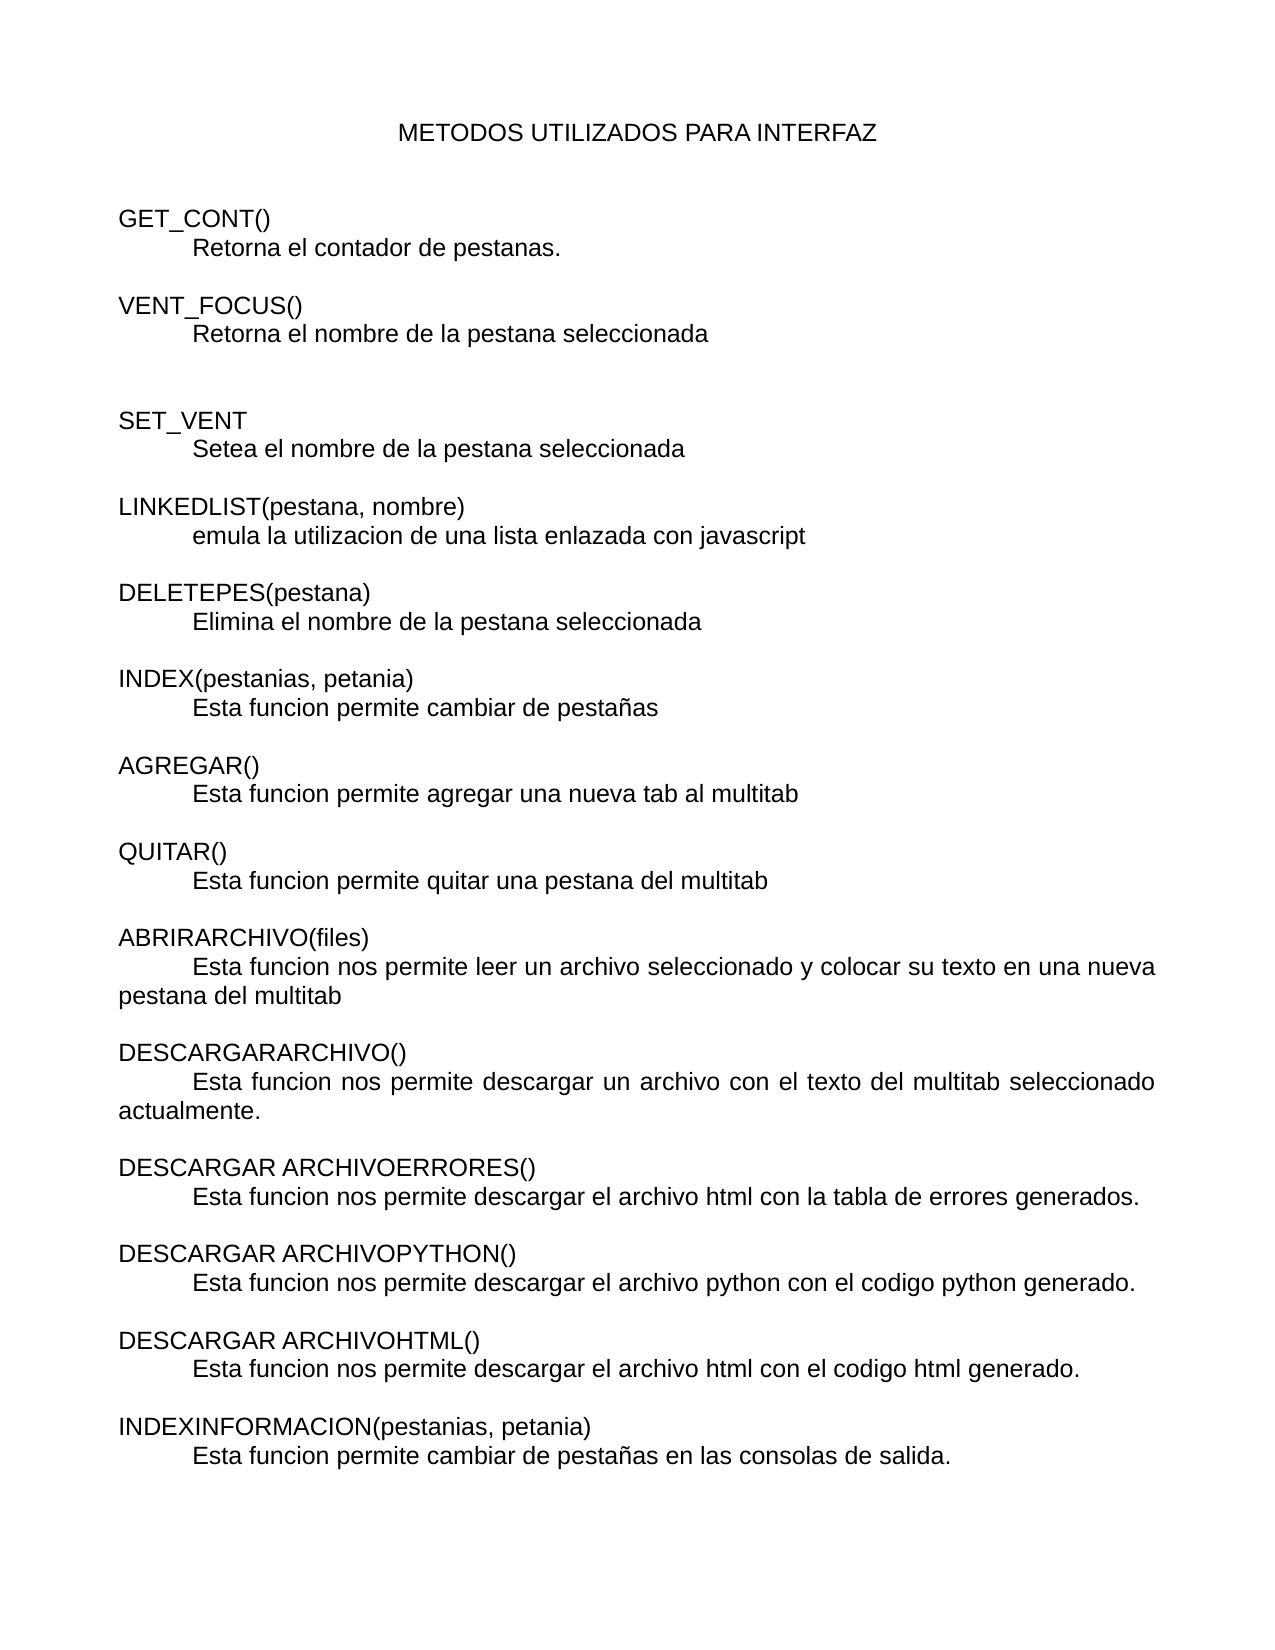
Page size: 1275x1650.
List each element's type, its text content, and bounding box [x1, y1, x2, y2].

text DESCARGAR ARCHIVOHTML() [118, 1326, 1157, 1354]
text Retorna el contador de pestanas. [118, 233, 1157, 262]
text INDEX(pestanias, petania) [118, 664, 1157, 693]
text DESCARGAR ARCHIVOPYTHON() [118, 1239, 1157, 1268]
text Elimina el nombre de la pestana seleccionada [118, 607, 1157, 636]
text Setea el nombre de la pestana seleccionada [118, 434, 1157, 463]
text Esta funcion nos permite descargar el archivo html con la tabla de errores generados. [118, 1182, 1157, 1211]
text ABRIRARCHIVO(files) [118, 923, 1157, 952]
text AGREGAR() [118, 751, 1157, 779]
text Esta funcion nos permite leer un archivo seleccionado y colocar su texto en una nueva pestana del multitab [118, 952, 1157, 1009]
text Esta funcion permite quitar una pestana del multitab [118, 866, 1157, 894]
text DESCARGARARCHIVO() [118, 1038, 1157, 1067]
text DELETEPES(pestana) [118, 578, 1157, 607]
text Esta funcion permite cambiar de pestañas en las consolas de salida. [118, 1441, 1157, 1469]
text METODOS UTILIZADOS PARA INTERFAZ [118, 118, 1157, 147]
text INDEXINFORMACION(pestanias, petania) [118, 1412, 1157, 1441]
text LINKEDLIST(pestana, nombre) [118, 492, 1157, 521]
text Esta funcion permite cambiar de pestañas [118, 693, 1157, 722]
text Esta funcion nos permite descargar el archivo python con el codigo python generado. [118, 1268, 1157, 1297]
text DESCARGAR ARCHIVOERRORES() [118, 1153, 1157, 1182]
text Retorna el nombre de la pestana seleccionada [118, 319, 1157, 348]
text GET_CONT() [118, 204, 1157, 233]
text Esta funcion nos permite descargar el archivo html con el codigo html generado. [118, 1354, 1157, 1383]
text Esta funcion nos permite descargar un archivo con el texto del multitab seleccionado actualmente. [118, 1067, 1157, 1124]
text QUITAR() [118, 837, 1157, 866]
text VENT_FOCUS() [118, 291, 1157, 319]
text emula la utilizacion de una lista enlazada con javascript [118, 521, 1157, 549]
text SET_VENT [118, 406, 1157, 434]
text Esta funcion permite agregar una nueva tab al multitab [118, 779, 1157, 808]
